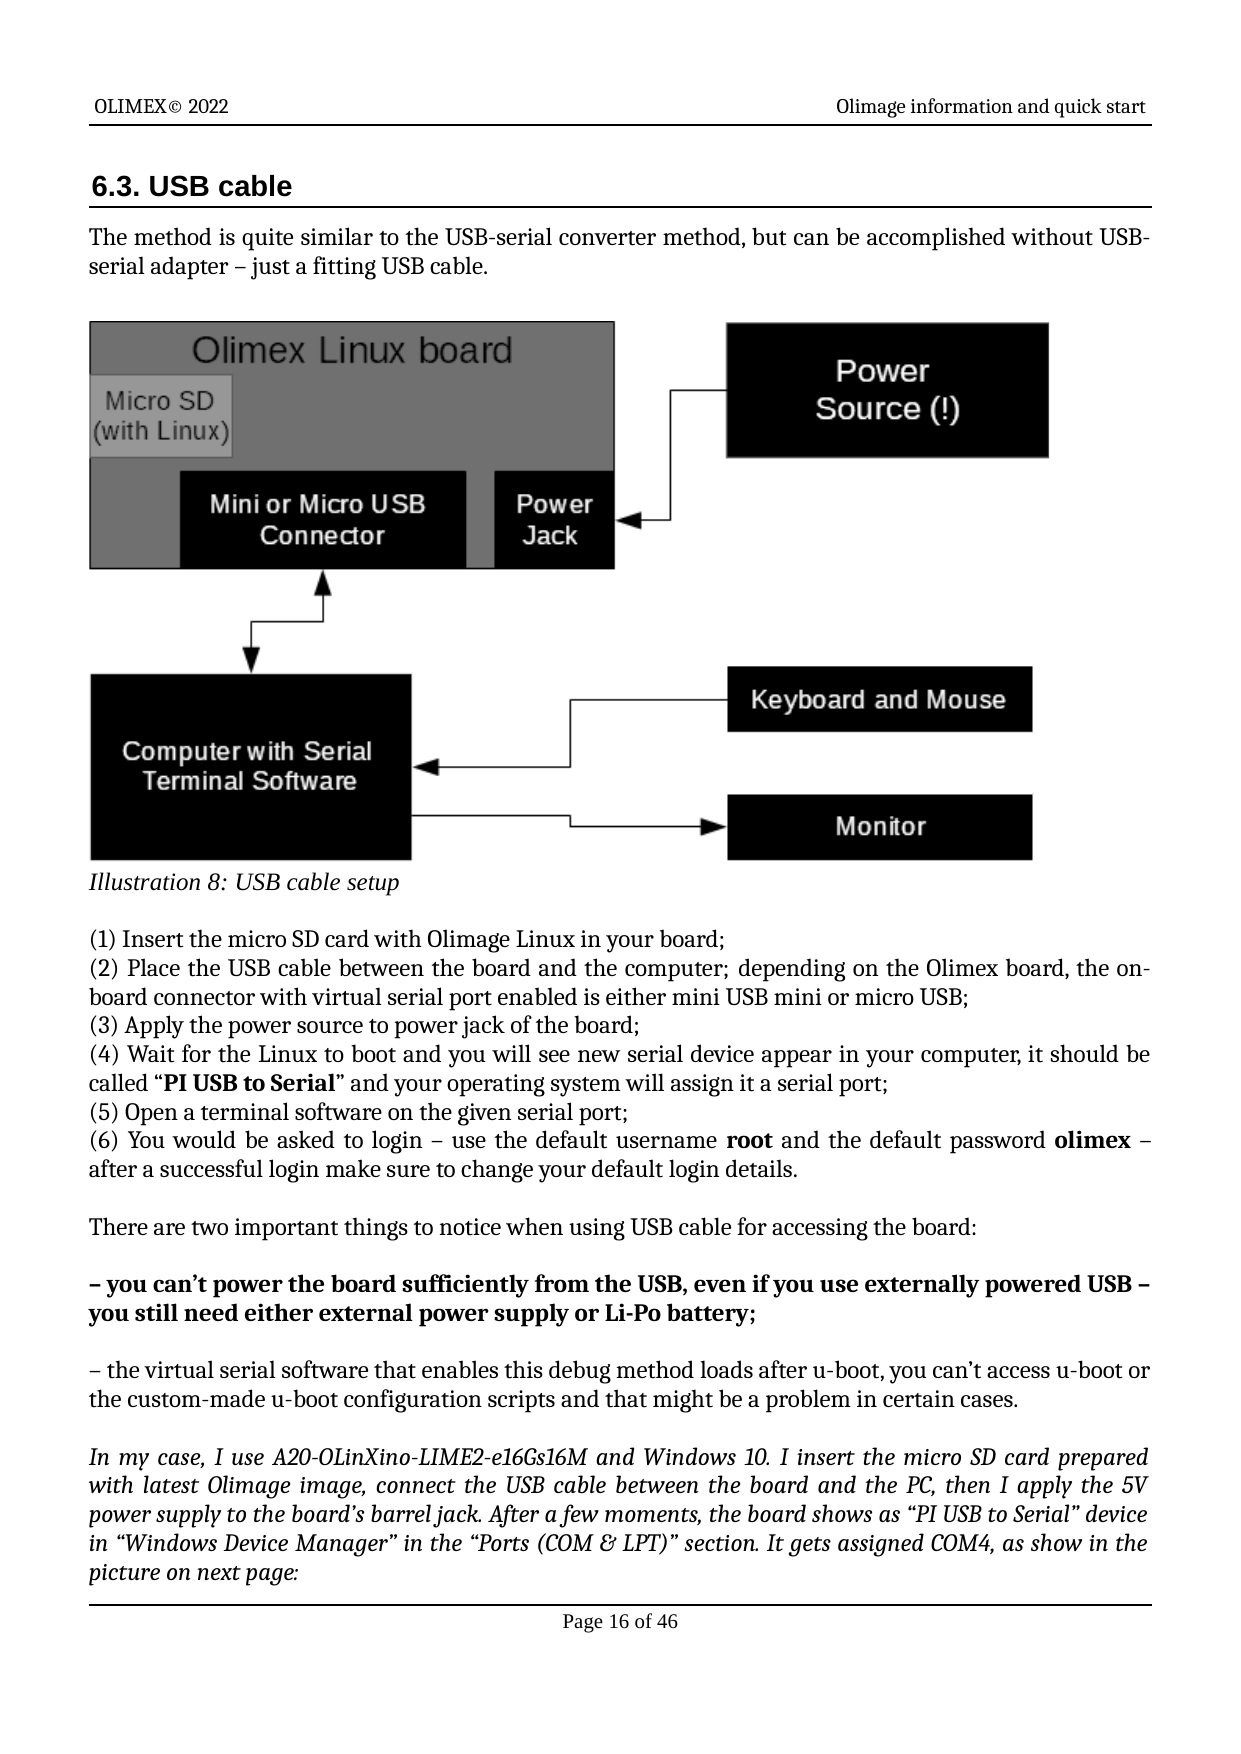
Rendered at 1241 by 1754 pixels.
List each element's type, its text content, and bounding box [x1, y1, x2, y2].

subtitle 6.3. USB cable [88, 167, 1152, 208]
text In my case, I use A20-OLinXino-LIME2-e16Gs16M and Windows 10. I insert the micro SD card prepared with latest Olimage image, connect the USB cable between the board and the PC, then I apply the 5V power supply to the board’s barrel jack. After a few moments, the board shows as “PI USB to Serial” device in “Windows Device Manager” in the “Ports (COM & LPT)” section. It gets assigned COM4, as show in the picture on next page: [88, 1442, 1152, 1586]
text – you can’t power the board sufficiently from the USB, even if you use externally powered USB – you still need either external power supply or Li-Po battery; [88, 1270, 1152, 1327]
text (1) Insert the micro SD card with Olimage Linux in your board; [88, 925, 1152, 954]
text (5) Open a terminal software on the given serial port; [88, 1097, 1152, 1126]
text (2) Place the USB cable between the board and the computer; depending on the Olimex board, the on-board connector with virtual serial port enabled is either mini USB mini or micro USB; [88, 954, 1152, 1011]
text (3) Apply the power source to power jack of the board; [88, 1011, 1152, 1040]
text There are two important things to notice when using USB cable for accessing the board: [88, 1212, 1152, 1241]
text – the virtual serial software that enables this debug method loads after u-boot, you can’t access u-boot or the custom-made u-boot configuration scripts and that might be a problem in certain cases. [88, 1356, 1152, 1414]
picture [88, 321, 1050, 862]
text The method is quite similar to the USB-serial converter method, but can be accomplished without USB-serial adapter – just a fitting USB cable. [88, 223, 1152, 280]
text (6) You would be asked to login – use the default username root and the default password olimex – after a successful login make sure to change your default login details. [88, 1126, 1152, 1184]
text (4) Wait for the Linux to boot and you will see new serial device appear in your computer, it should be called “PI USB to Serial” and your operating system will assign it a serial port; [88, 1040, 1152, 1097]
text Illustration 8: USB cable setup [88, 862, 1049, 896]
